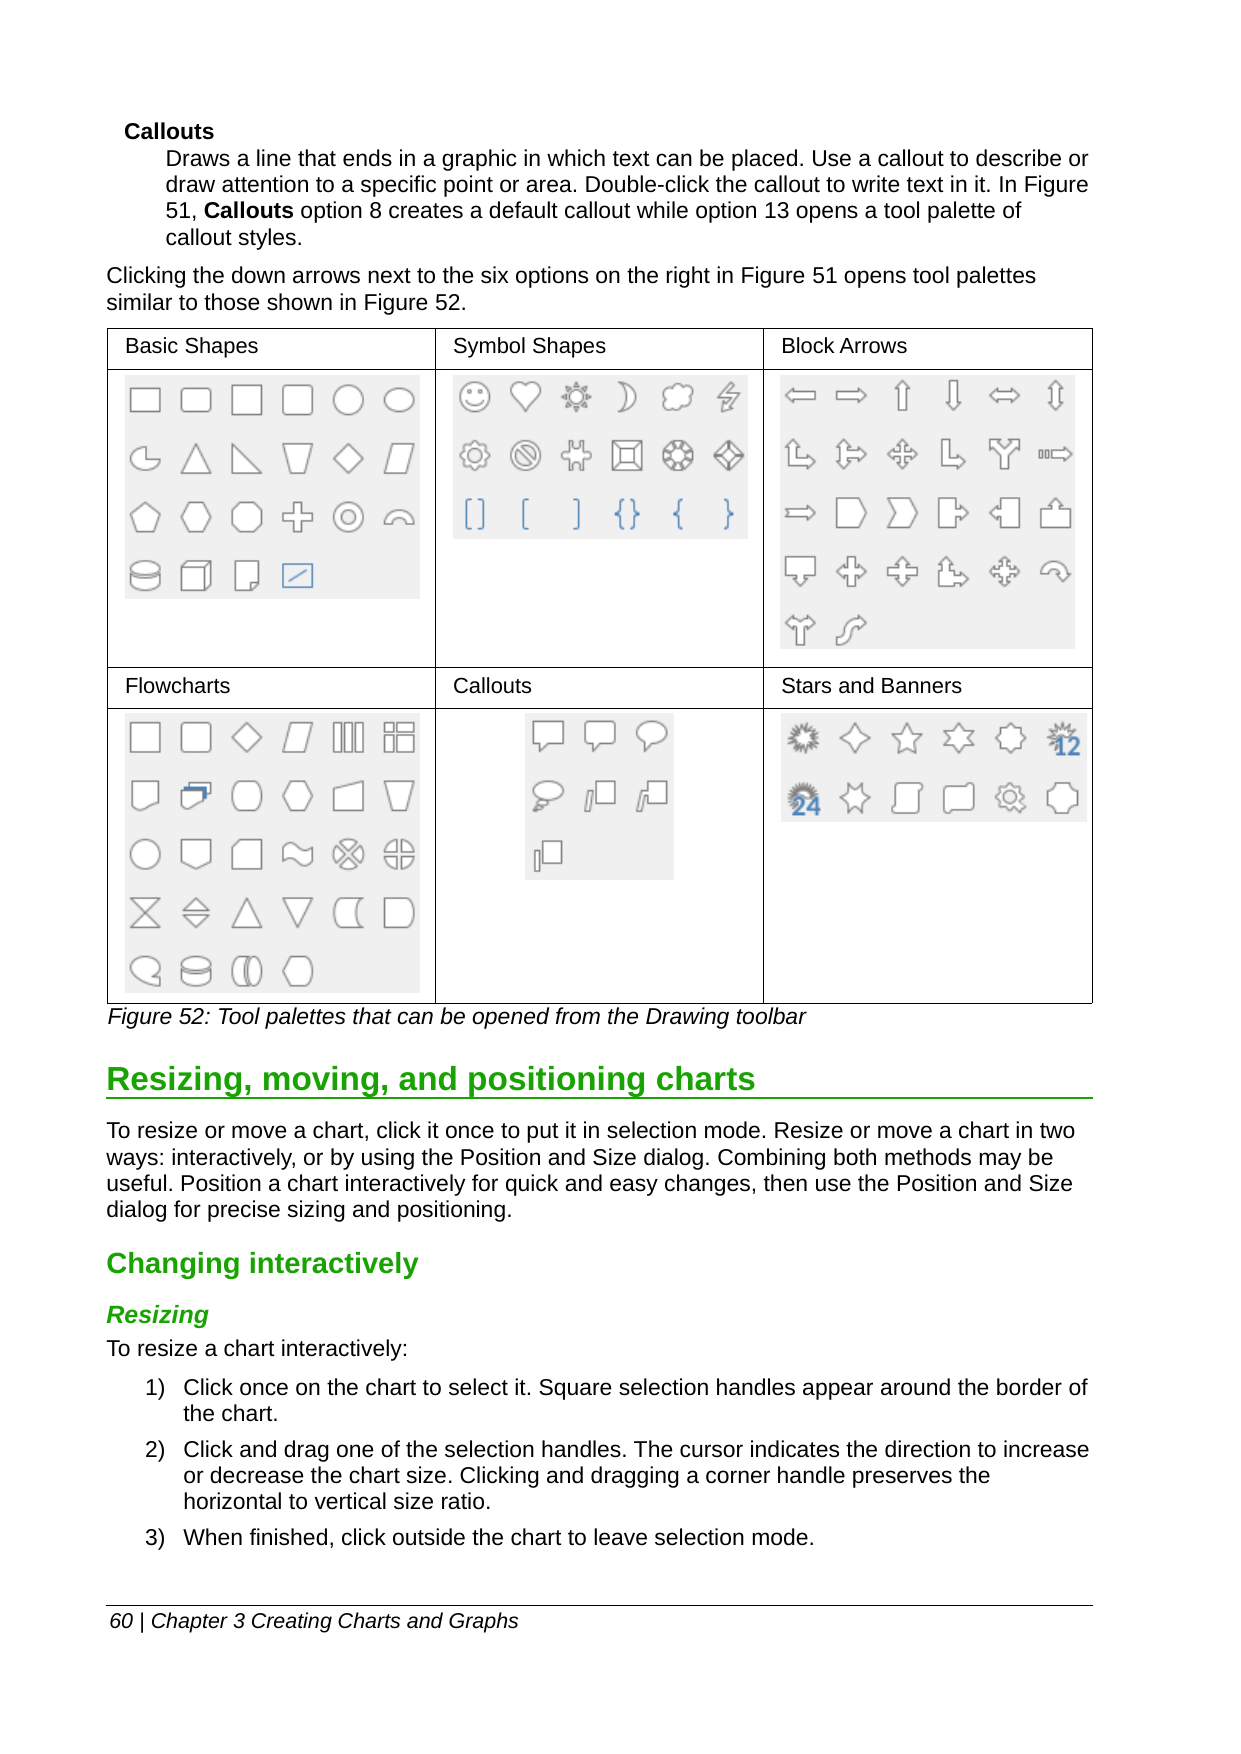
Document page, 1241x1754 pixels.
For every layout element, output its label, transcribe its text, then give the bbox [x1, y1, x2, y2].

table_cell [108, 709, 435, 1003]
table_cell [764, 709, 1092, 1003]
list Click and drag one of the selection handles. The cursor indicates the direction to increase or decrease the chart size. Clicking and dragging a corner handle preserves the horizontal to vertical size ratio. [165, 1436, 1093, 1515]
picture [124, 375, 420, 599]
subtitle Resizing, moving, and positioning charts [106, 1059, 1093, 1097]
table_cell Flowcharts [108, 668, 435, 708]
subtitle Resizing [106, 1301, 1093, 1329]
table_cell [436, 370, 763, 667]
table_header Block Arrows [764, 329, 1092, 369]
text Figure 52: Tool palettes that can be opened from the Drawing toolbar [107, 1004, 1092, 1029]
text To resize or move a chart, click it once to put it in selection mode. Resize or move a chart in two ways: interactively, or by using the Position and Size dialog. Combining both methods may be useful. Position a chart interactively for quick and easy changes, then use the Position and Size dialog for precise sizing and positioning. [106, 1117, 1093, 1223]
subtitle Changing interactively [106, 1246, 1093, 1280]
picture [124, 713, 420, 993]
table_cell [436, 709, 763, 1003]
table_header Symbol Shapes [436, 329, 763, 369]
list When finished, click outside the chart to leave selection mode. [165, 1523, 1093, 1550]
list Click once on the chart to select it. Square selection handles appear around the border of the chart. [165, 1374, 1093, 1427]
table_cell Stars and Banners [764, 668, 1092, 708]
picture [779, 375, 1076, 649]
text Clicking the down arrows next to the six options on the right in Figure 51 opens tool palettes similar to those shown in Figure 52. [106, 262, 1093, 315]
text To resize a chart interactively: [106, 1335, 1093, 1362]
picture [452, 375, 749, 539]
picture [525, 713, 674, 880]
table_cell [764, 370, 1092, 667]
text Callouts [124, 118, 1093, 144]
table_cell [108, 370, 435, 667]
picture [781, 713, 1088, 822]
text Draws a line that ends in a graphic in which text can be placed. Use a callout to describe or draw attention to a specific point or area. Double-click the callout to write text in it. In Figure 51, Callouts option 8 creates a default callout while option 13 opens a tool palette of callout styles. [165, 144, 1093, 250]
table_header Basic Shapes [108, 329, 435, 369]
table_cell Callouts [436, 668, 763, 708]
